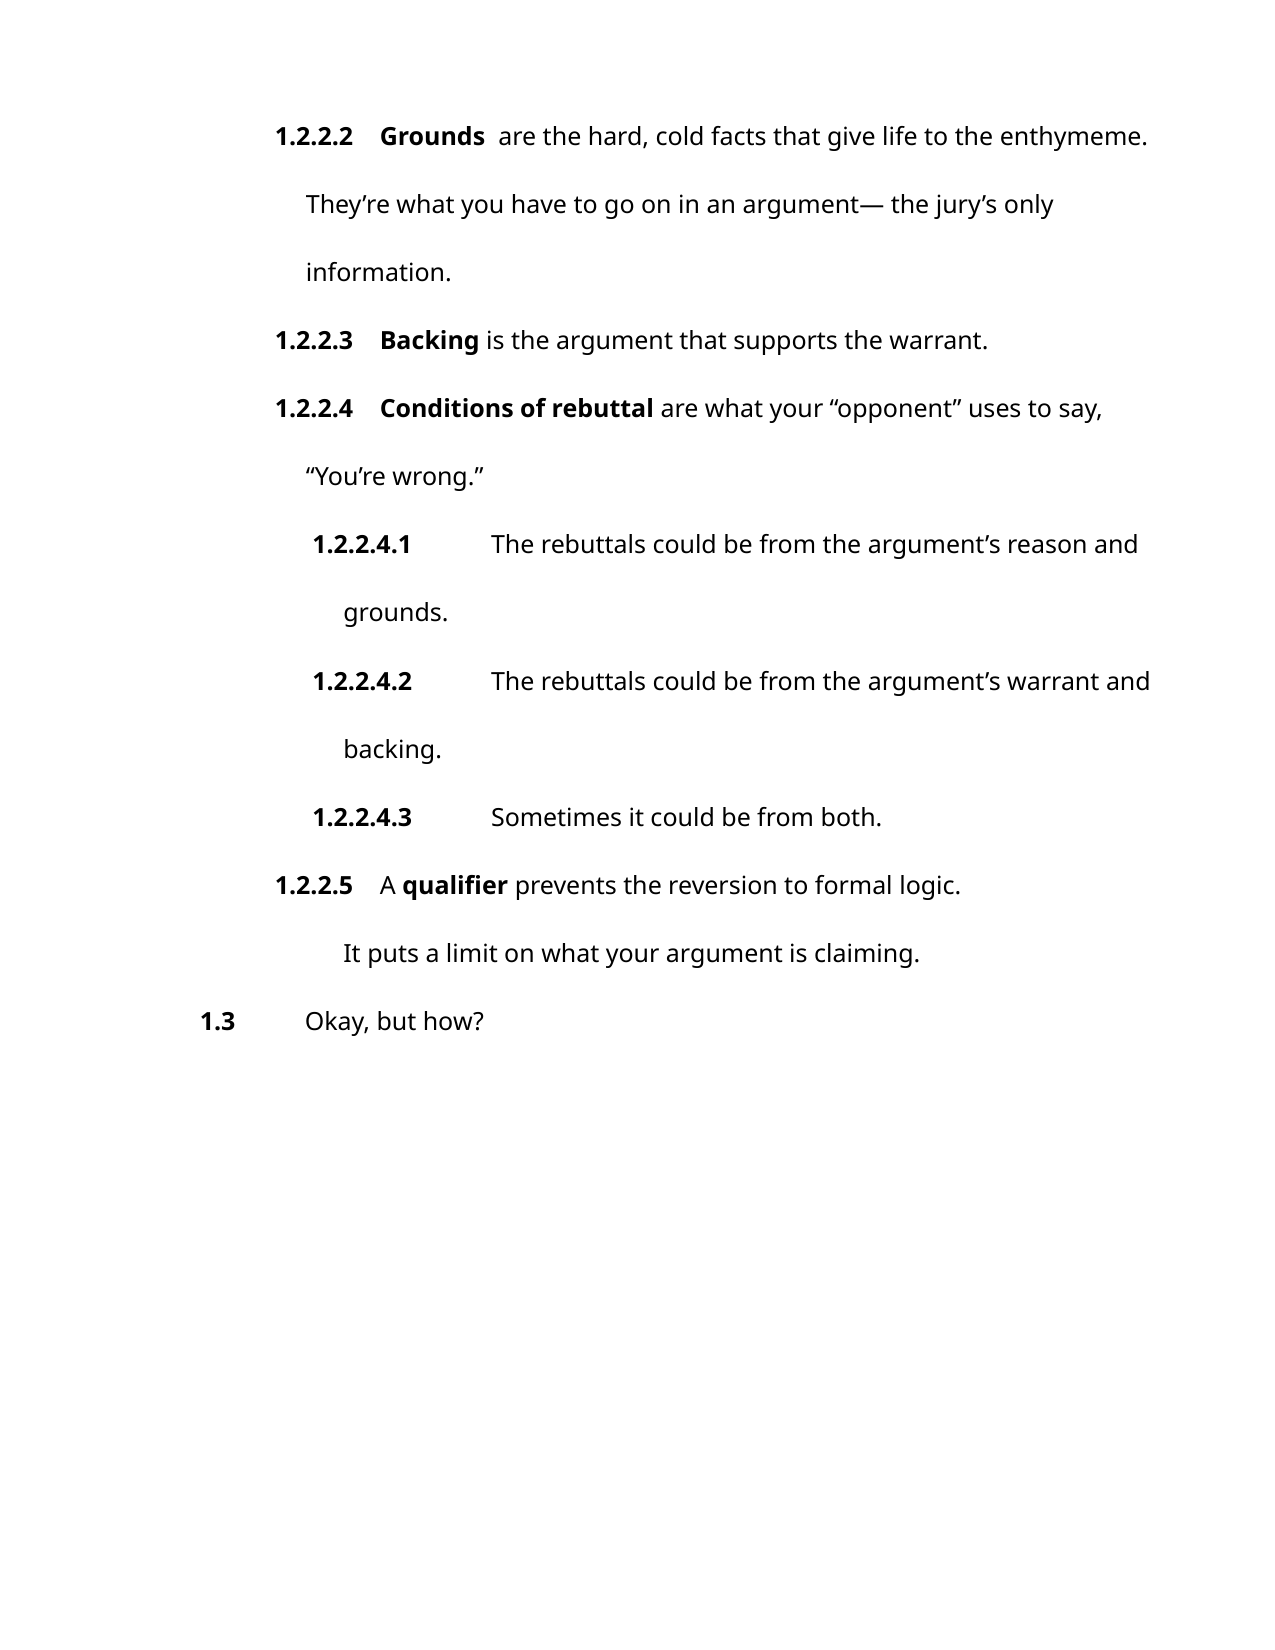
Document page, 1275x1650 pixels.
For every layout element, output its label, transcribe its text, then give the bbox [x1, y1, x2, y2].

list The rebuttals could be from the argument’s reason and grounds. [306, 527, 1157, 629]
list The rebuttals could be from the argument’s warrant and backing. [306, 663, 1157, 765]
list Sometimes it could be from both. [306, 799, 1157, 833]
list A qualifier prevents the reversion to formal logic. [268, 867, 1157, 902]
list Okay, but how? [193, 1004, 1157, 1038]
list Conditions of rebuttal are what your “opponent” uses to say, “You’re wrong.” [268, 391, 1157, 493]
list It puts a limit on what your argument is claiming. [306, 936, 1157, 970]
list Grounds are the hard, cold facts that give life to the enthymeme. They’re what you have to go on in an argument— the jury’s only information. [268, 118, 1157, 288]
list Backing is the argument that supports the warrant. [268, 322, 1157, 357]
